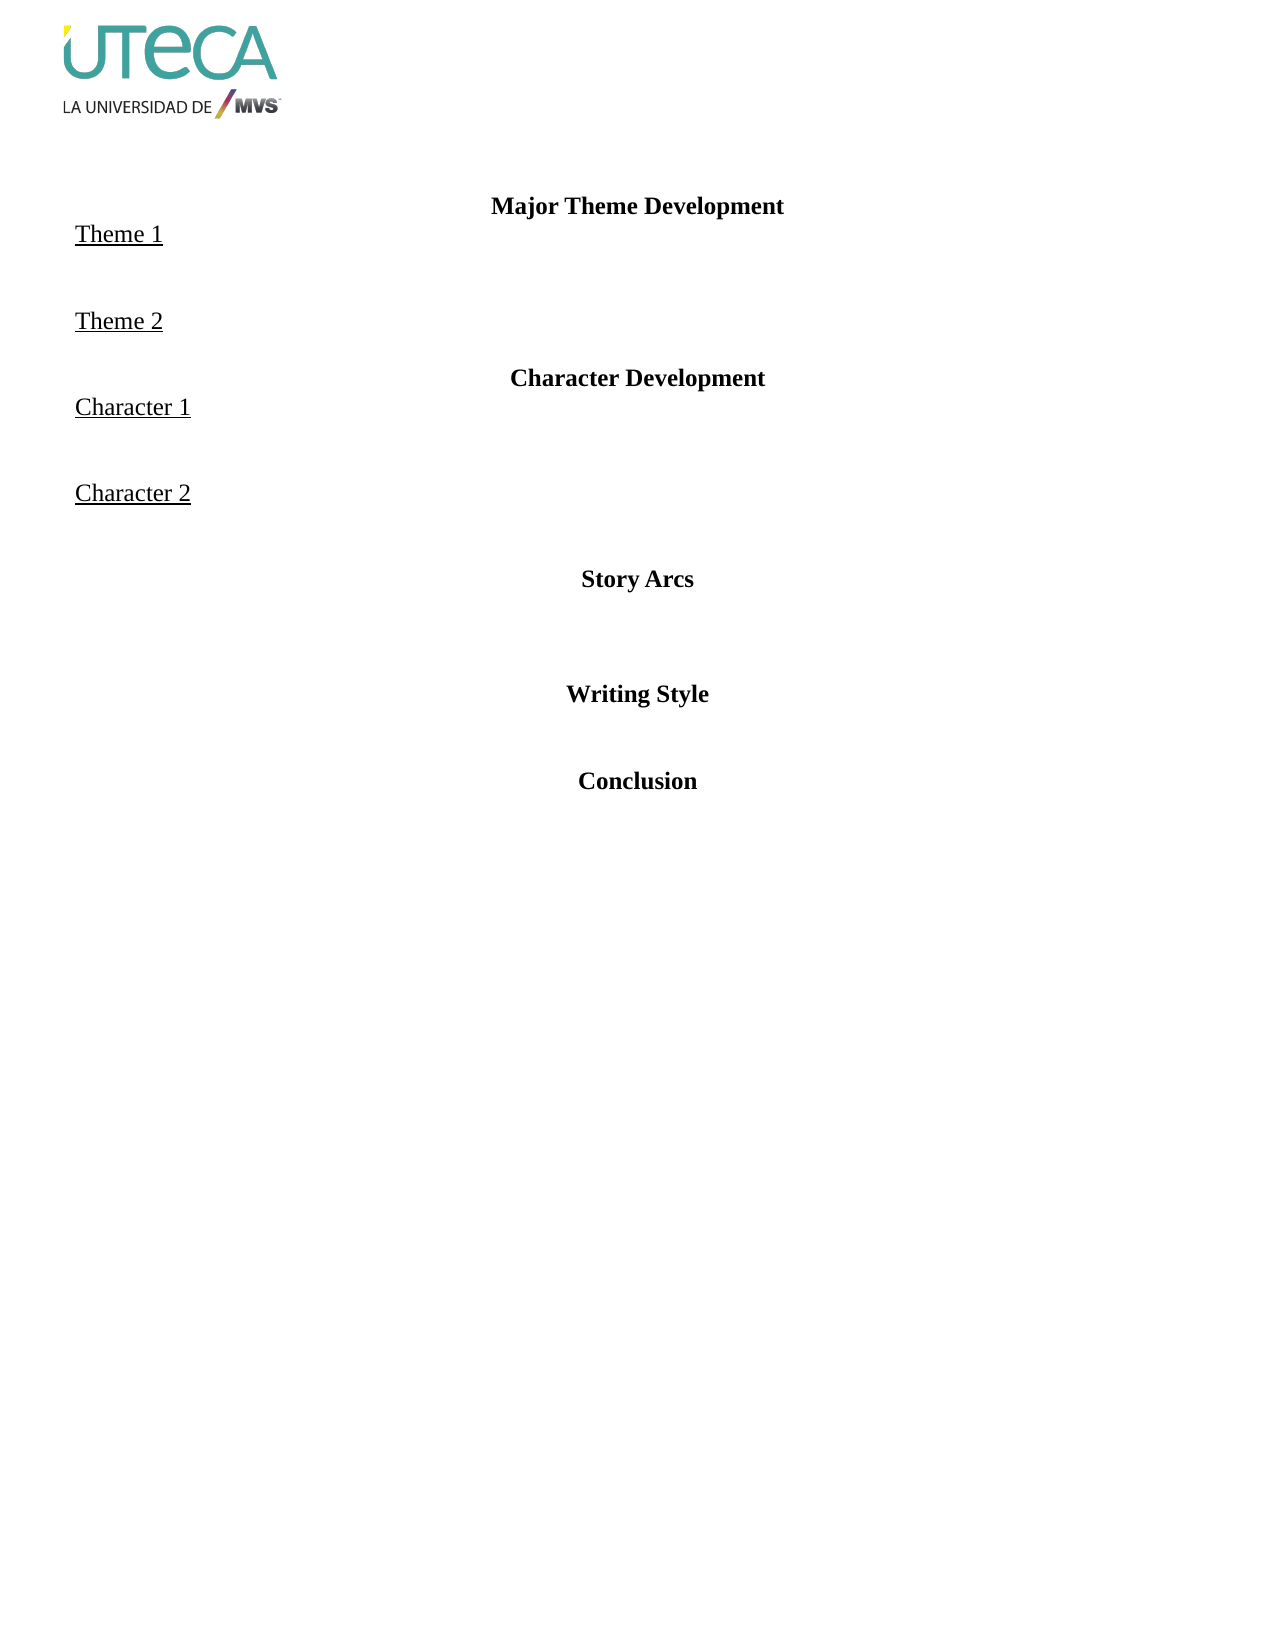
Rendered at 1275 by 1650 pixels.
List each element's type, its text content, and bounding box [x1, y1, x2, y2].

text Major Theme Development [75, 191, 1200, 219]
text Theme 2 [75, 306, 1200, 334]
picture [61, 21, 284, 123]
text Conclusion [75, 766, 1200, 794]
text Writing Style [75, 679, 1200, 708]
text Theme 1 [75, 219, 1200, 248]
text Character 2 [75, 478, 1200, 507]
text Character 1 [75, 392, 1200, 421]
text Character Development [75, 363, 1200, 392]
text Story Arcs [75, 564, 1200, 593]
